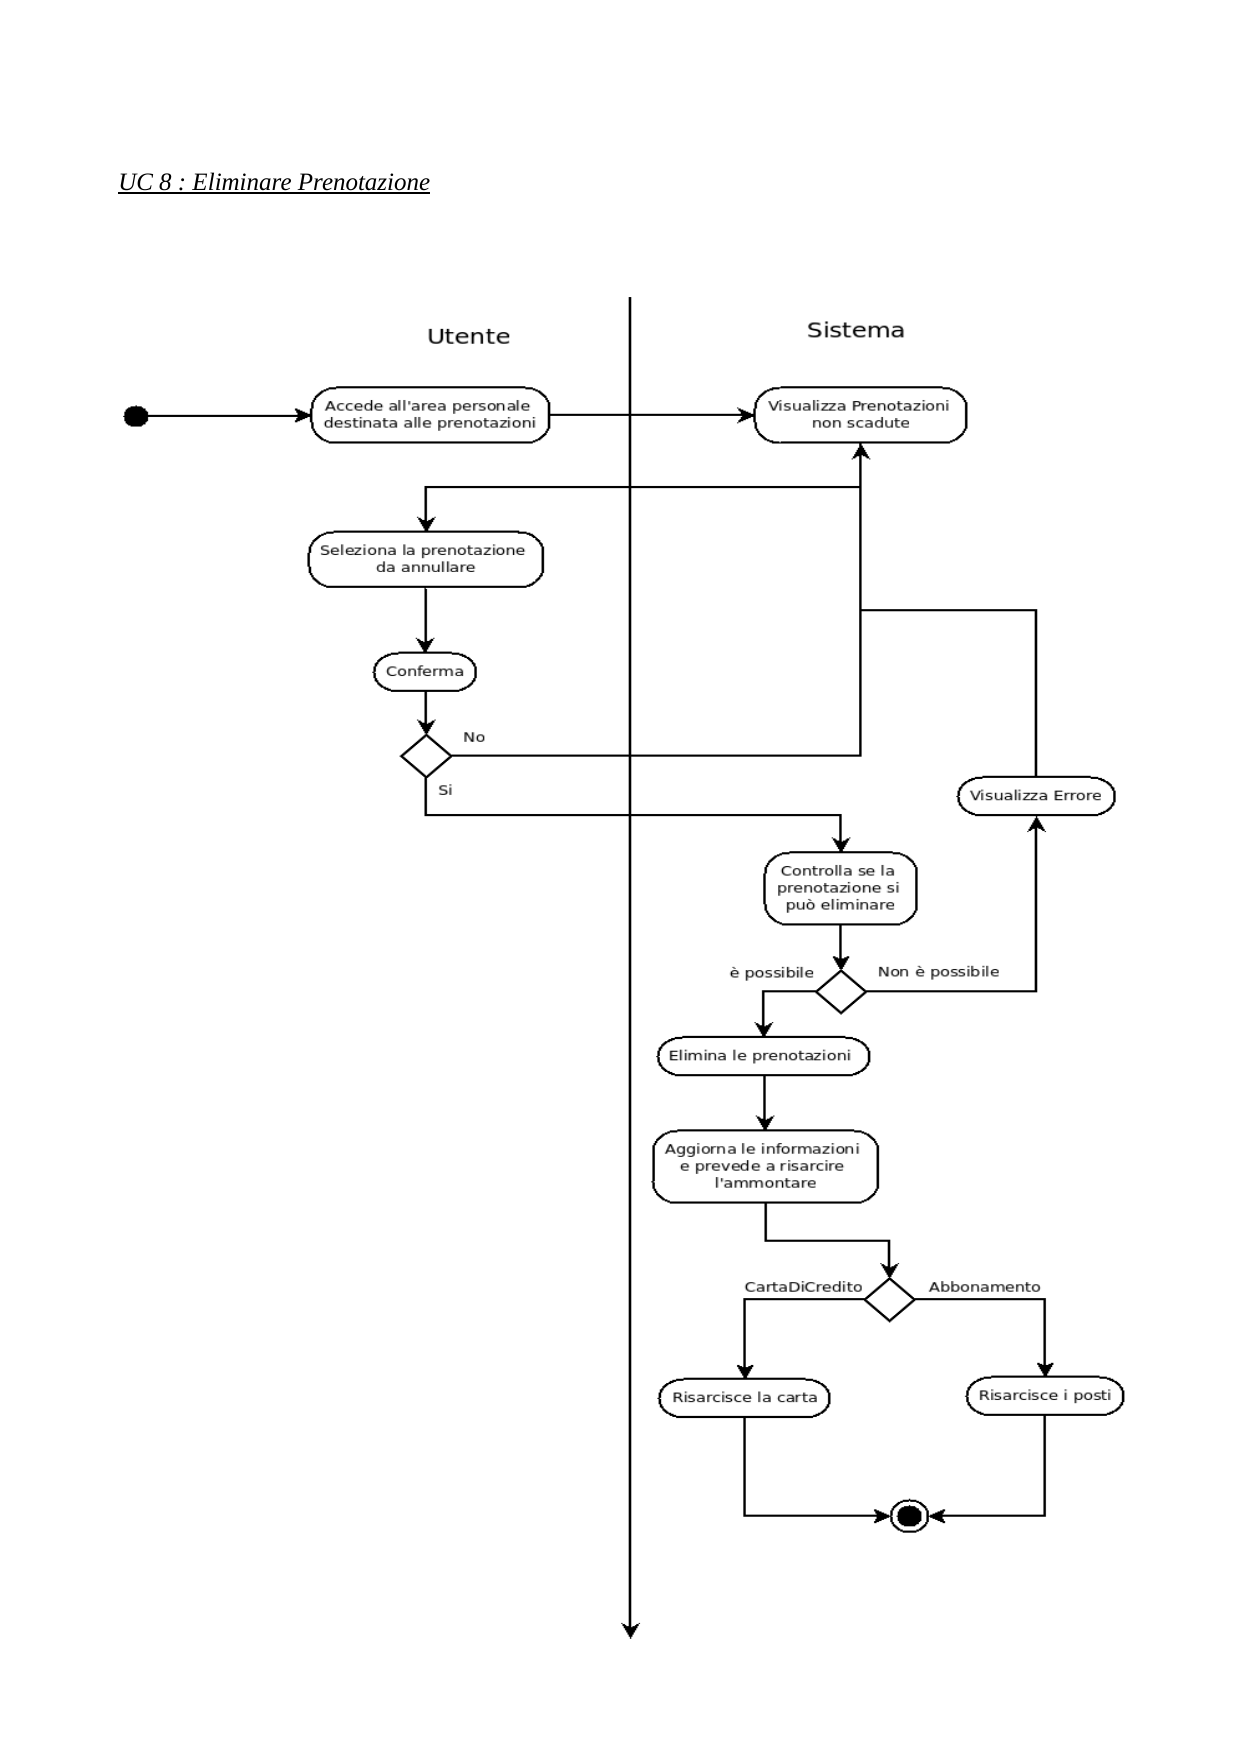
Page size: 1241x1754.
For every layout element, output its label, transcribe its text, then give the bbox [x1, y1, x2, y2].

text UC 8 : Eliminare Prenotazione [118, 167, 1122, 196]
picture [122, 296, 1127, 1641]
